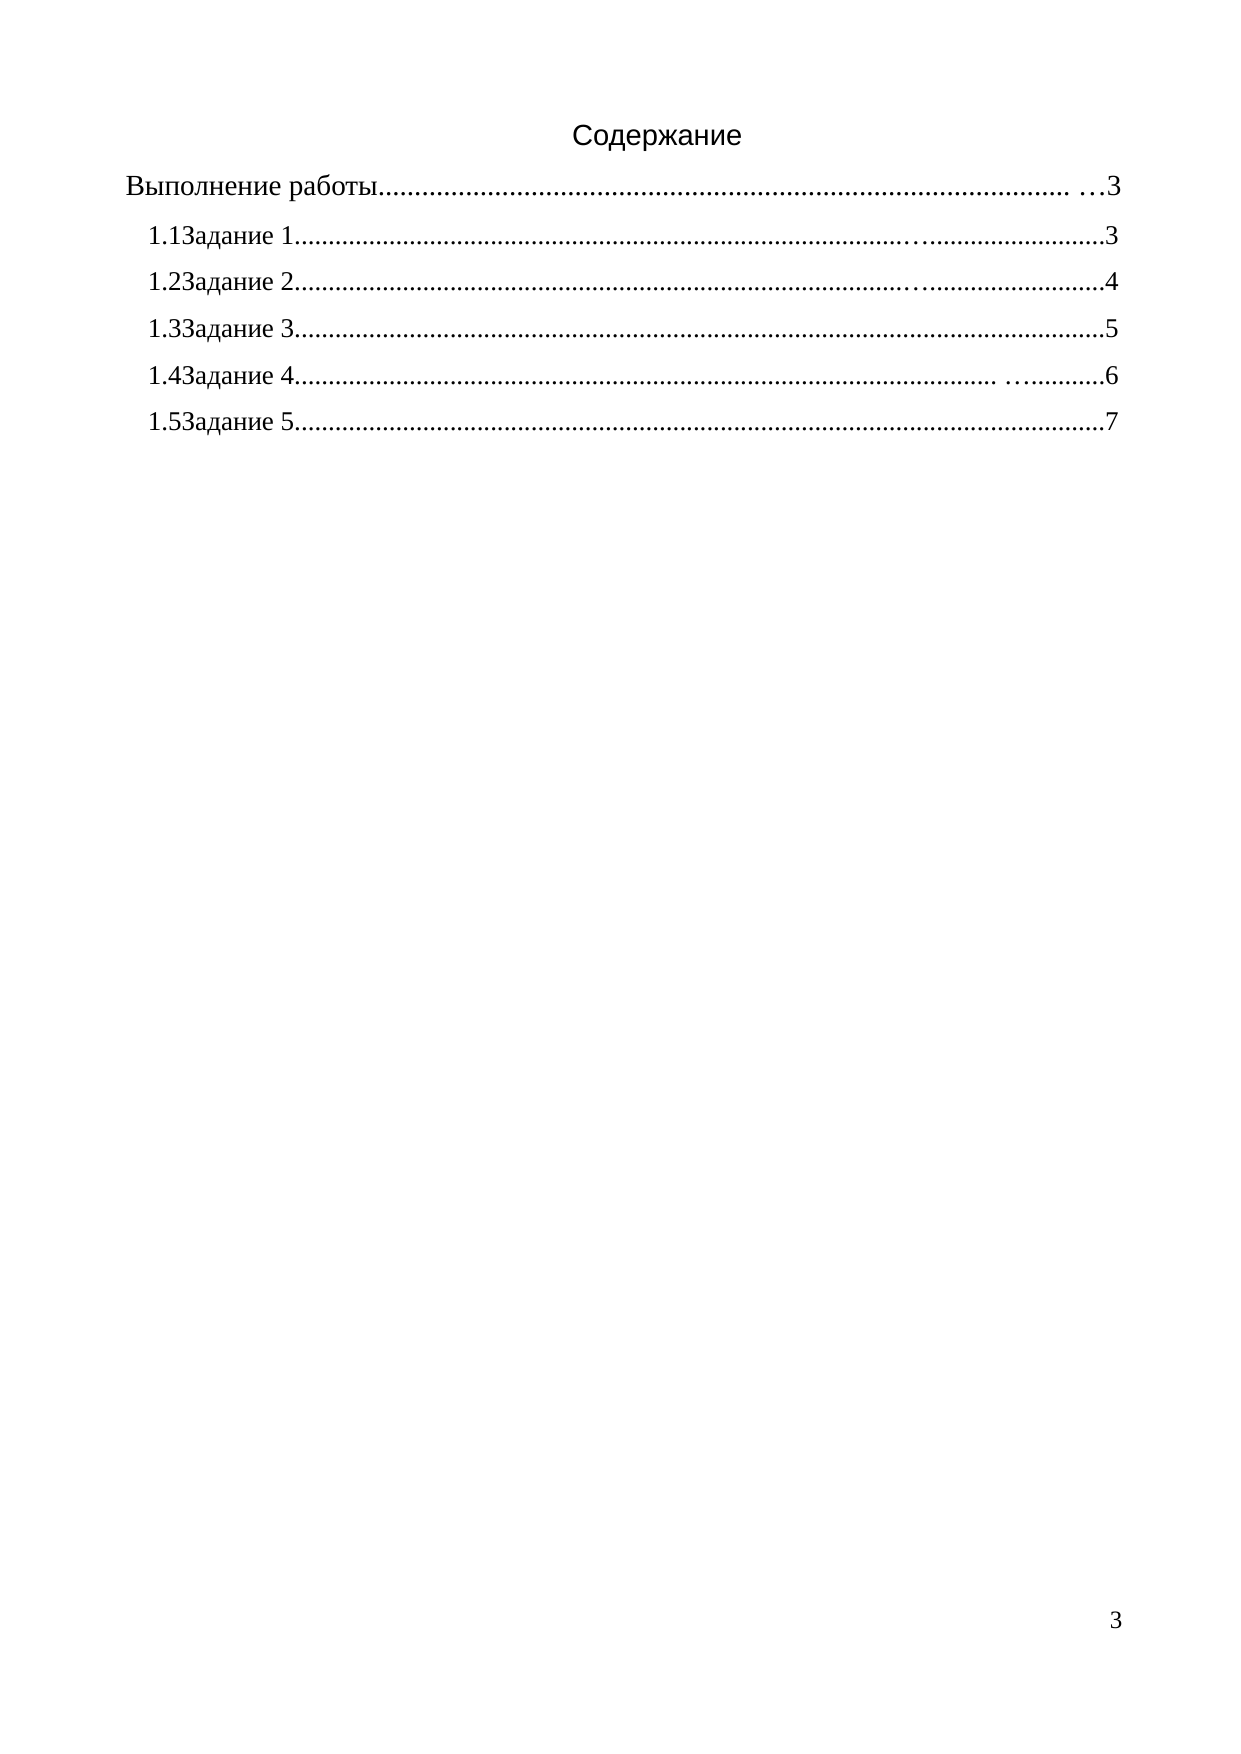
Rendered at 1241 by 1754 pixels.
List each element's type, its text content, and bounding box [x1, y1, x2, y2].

text 1.2Задание 2..........................................................................................…..........................4 [118, 265, 1122, 297]
text 1.5Задание 5........................................................................................................................7 [118, 405, 1122, 437]
text 1.4Задание 4........................................................................................................ …...........6 [118, 359, 1122, 390]
text 3 [118, 1606, 1122, 1634]
text 1.1Задание 1..........................................................................................…..........................3 [118, 219, 1122, 250]
text 1.3Задание 3........................................................................................................................5 [118, 312, 1122, 343]
text Содержание [192, 118, 1122, 152]
text Выполнение работы............................................................................................... …3 [118, 168, 1122, 202]
